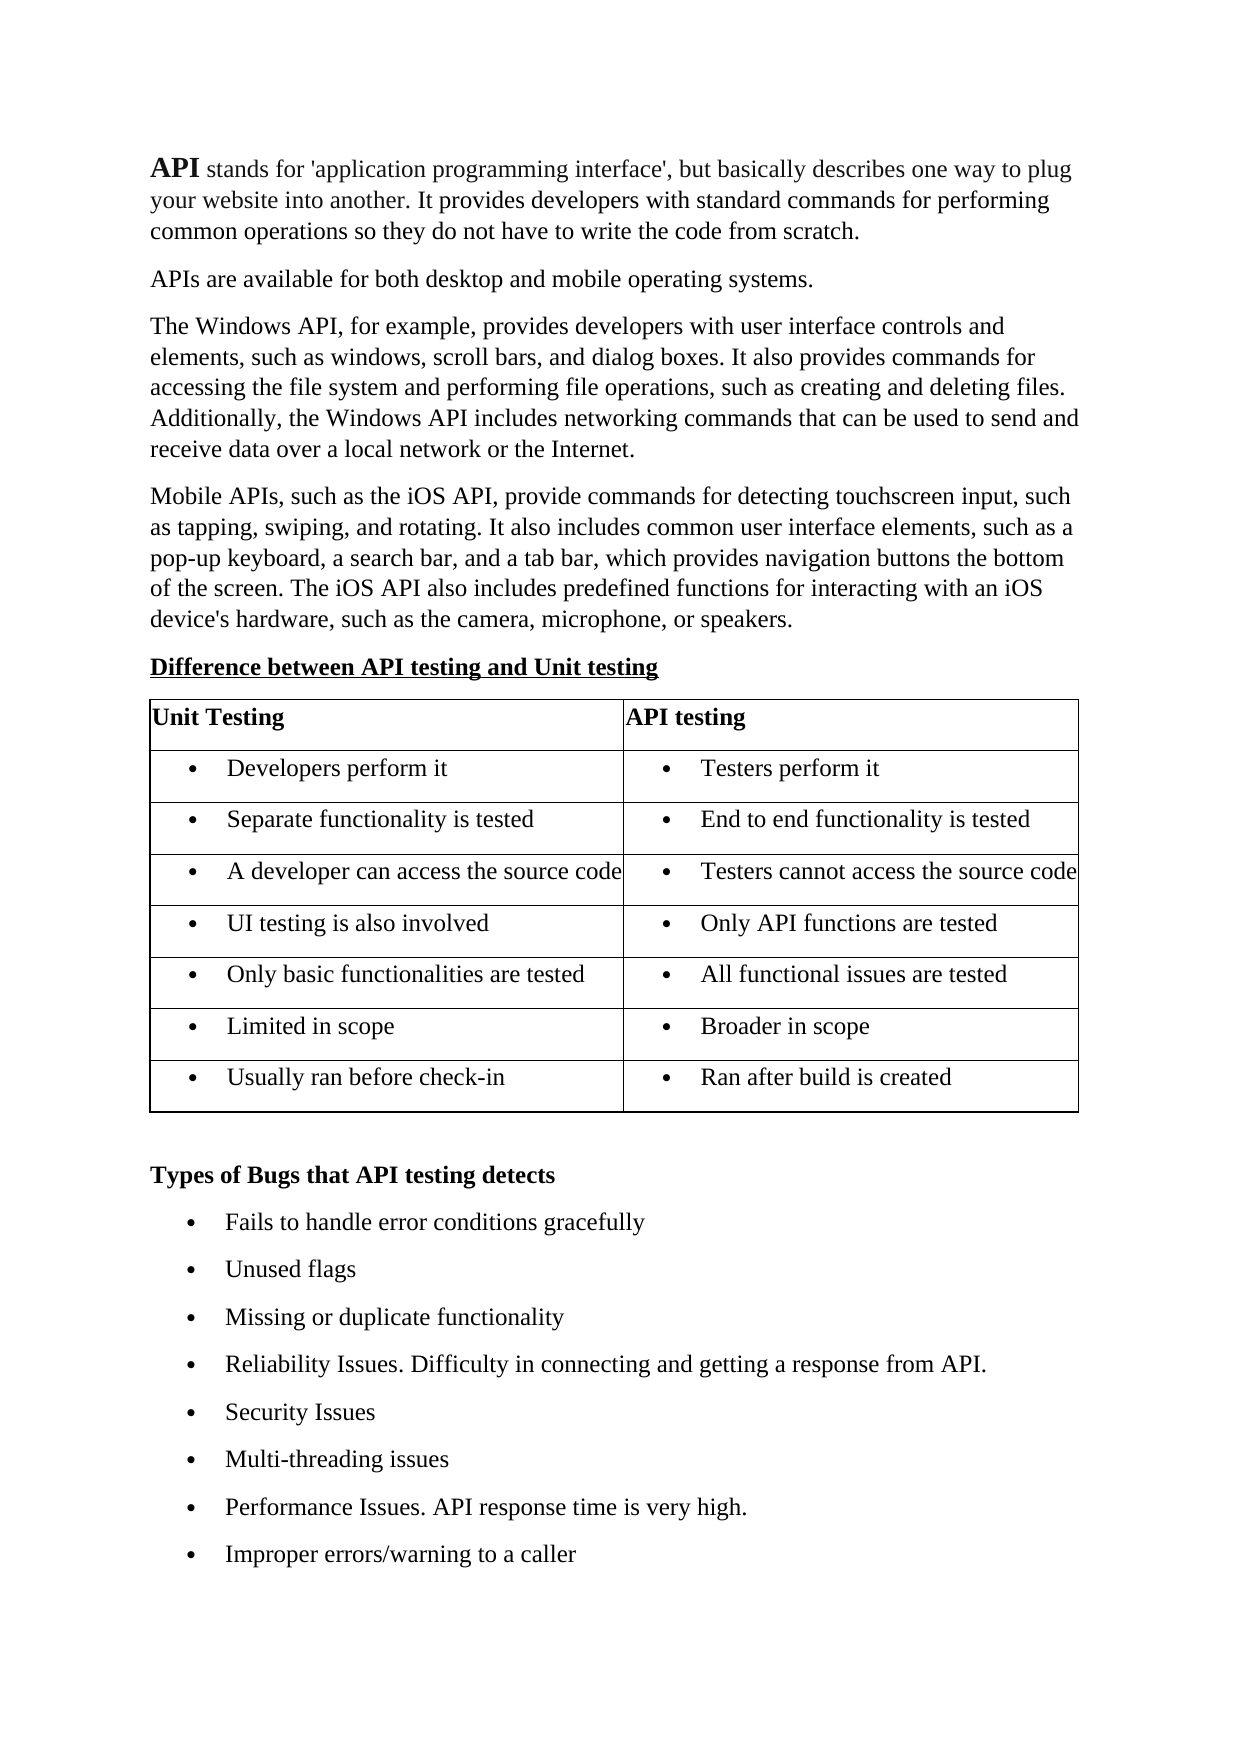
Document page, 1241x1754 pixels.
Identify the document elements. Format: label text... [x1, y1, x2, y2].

table_cell A developer can access the source code [151, 855, 623, 905]
text API stands for 'application programming interface', but basically describes one way to plug your website into another. It provides developers with standard commands for performing common operations so they do not have to write the code from scratch. [150, 150, 1090, 245]
table_cell Only basic functionalities are tested [151, 958, 623, 1008]
table_cell Separate functionality is tested [151, 803, 623, 853]
list Unused flags [187, 1254, 1090, 1283]
text Difference between API testing and Unit testing [150, 652, 1090, 680]
table_cell Broader in scope [624, 1009, 1078, 1060]
text The Windows API, for example, provides developers with user interface controls and elements, such as windows, scroll bars, and dialog boxes. It also provides commands for accessing the file system and performing file operations, such as creating and deleting files. Additionally, the Windows API includes networking commands that can be used to send and receive data over a local network or the Internet. [150, 311, 1090, 463]
list Fails to handle error conditions gracefully [187, 1207, 1090, 1236]
list Improper errors/warning to a caller [187, 1539, 1090, 1568]
list Performance Issues. API response time is very high. [187, 1492, 1090, 1520]
table_cell Testers perform it [624, 751, 1078, 802]
list Security Issues [187, 1397, 1090, 1426]
list Reliability Issues. Difficulty in connecting and getting a response from API. [187, 1349, 1090, 1378]
list Missing or duplicate functionality [187, 1302, 1090, 1331]
text Types of Bugs that API testing detects [150, 1160, 1090, 1188]
table_cell Usually ran before check-in [151, 1061, 623, 1111]
table_cell Limited in scope [151, 1009, 623, 1060]
table_header API testing [624, 700, 1078, 750]
table_cell Ran after build is created [624, 1061, 1078, 1111]
table_cell Developers perform it [151, 751, 623, 802]
table_cell All functional issues are tested [624, 958, 1078, 1008]
text APIs are available for both desktop and mobile operating systems. [150, 264, 1090, 292]
list Multi-threading issues [187, 1444, 1090, 1473]
text Mobile APIs, such as the iOS API, provide commands for detecting touchscreen input, such as tapping, swiping, and rotating. It also includes common user interface elements, such as a pop-up keyboard, a search bar, and a tab bar, which provides navigation buttons the bottom of the screen. The iOS API also includes predefined functions for interacting with an iOS device's hardware, such as the camera, microphone, or speakers. [150, 481, 1090, 633]
table_cell UI testing is also involved [151, 906, 623, 957]
table_cell Testers cannot access the source code [624, 855, 1078, 905]
table_header Unit Testing [151, 700, 623, 750]
table_cell Only API functions are tested [624, 906, 1078, 957]
table_cell End to end functionality is tested [624, 803, 1078, 853]
